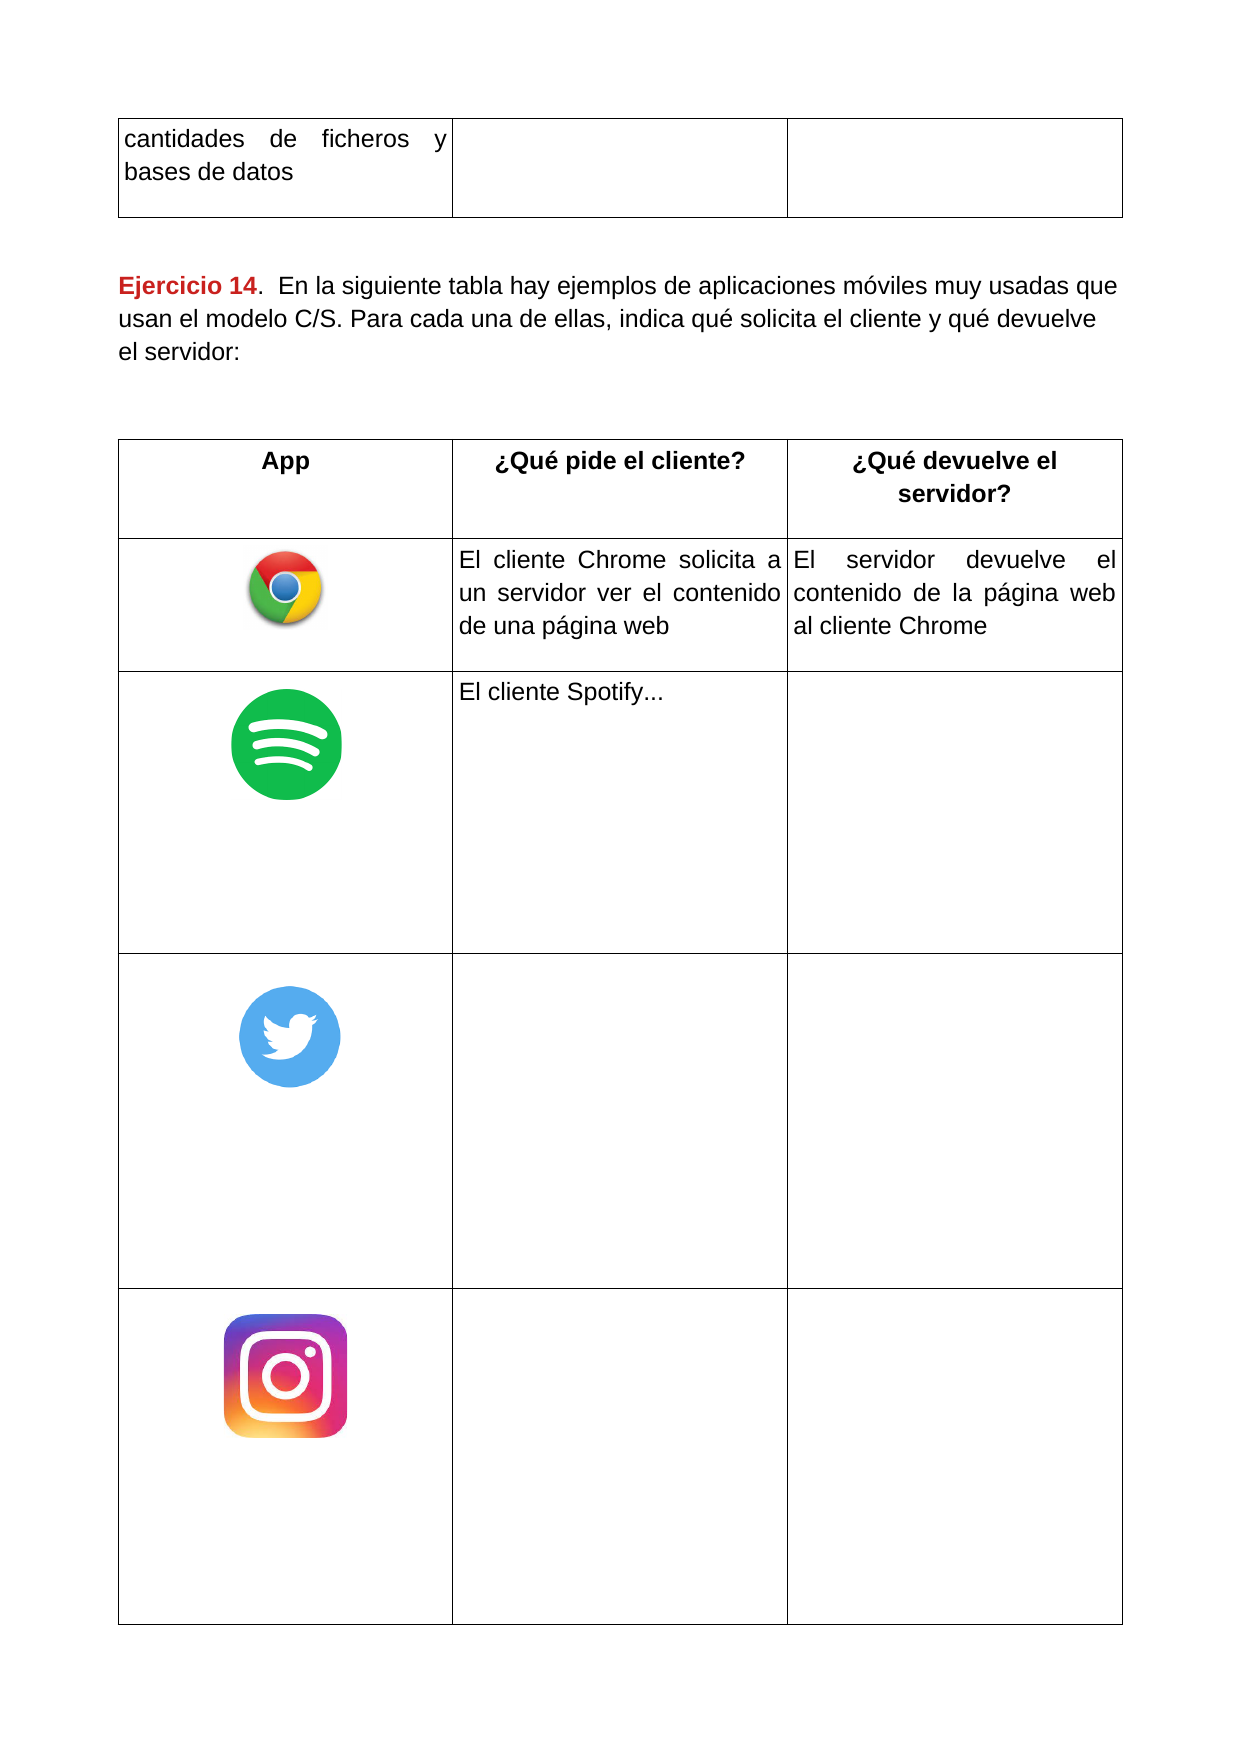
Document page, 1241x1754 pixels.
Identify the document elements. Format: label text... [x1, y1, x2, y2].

table_cell [119, 954, 452, 1288]
table_header ¿Qué devuelve el servidor? [788, 440, 1122, 538]
table_cell [119, 672, 452, 952]
picture [242, 545, 328, 630]
picture [226, 973, 353, 1100]
table_cell El cliente Chrome solicita a un servidor ver el contenido de una página web [453, 539, 787, 671]
table_cell cantidades de ficheros y bases de datos [119, 119, 452, 217]
table_cell [788, 672, 1122, 952]
table_cell El cliente Spotify... [453, 672, 787, 952]
table_cell El servidor devuelve el contenido de la página web al cliente Chrome [788, 539, 1122, 671]
table_cell [788, 119, 1122, 217]
picture [223, 1314, 348, 1438]
table_cell [453, 119, 787, 217]
text Ejercicio 14. En la siguiente tabla hay ejemplos de aplicaciones móviles muy usadas que usan el modelo C/S. Para cada una de ellas, indica qué solicita el cliente y qué devuelve el servidor: [118, 271, 1122, 366]
table_cell [119, 1289, 452, 1624]
table_cell [119, 539, 452, 671]
table_cell [453, 954, 787, 1288]
table_cell [453, 1289, 787, 1624]
table_cell [788, 954, 1122, 1288]
table_header ¿Qué pide el cliente? [453, 440, 787, 538]
table_header App [119, 440, 452, 538]
picture [231, 689, 342, 800]
table_cell [788, 1289, 1122, 1624]
